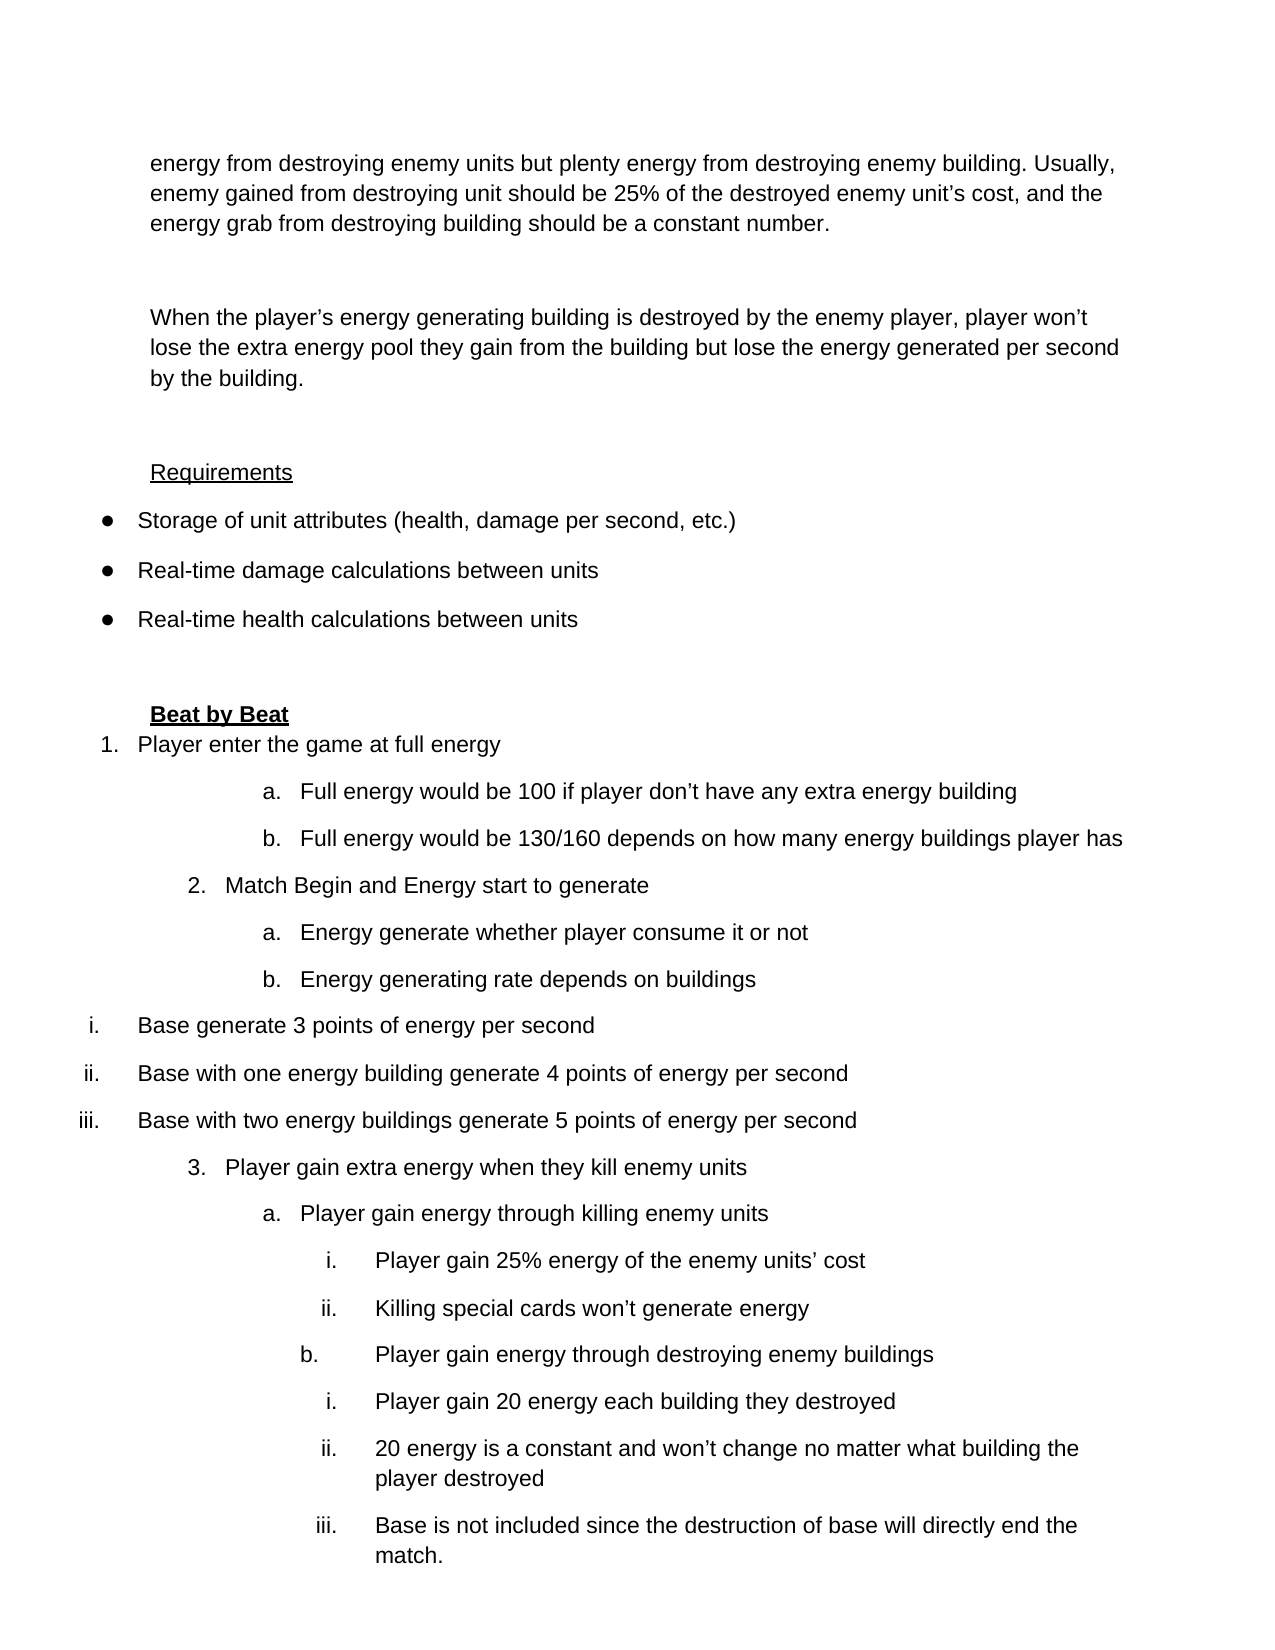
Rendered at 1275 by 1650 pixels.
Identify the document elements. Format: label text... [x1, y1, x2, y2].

text When the player’s energy generating building is destroyed by the enemy player, player won’t lose the extra energy pool they gain from the building but lose the energy generated per second by the building. [150, 304, 1122, 391]
list Base with two energy buildings generate 5 points of energy per second [78, 1107, 1275, 1133]
list Player gain energy through destroying enemy buildings [300, 1341, 1275, 1368]
list Player enter the game at full energy [100, 731, 1275, 757]
list Base with one energy building generate 4 points of energy per second [83, 1060, 1275, 1086]
list Energy generate whether player consume it or not [262, 919, 1275, 945]
list Player gain extra energy when they kill enemy units [187, 1153, 1275, 1180]
list Base is not included since the destruction of base will directly end the match. [316, 1512, 1078, 1569]
text energy from destroying enemy units but plenty energy from destroying enemy building. Usually, enemy gained from destroying unit should be 25% of the destroyed enemy unit’s cost, and the energy grab from destroying building should be a constant number. [150, 150, 1118, 237]
list Killing special cards won’t generate energy [321, 1294, 1275, 1321]
text Requirements [150, 458, 1275, 485]
list Energy generating rate depends on buildings [262, 966, 1275, 992]
list 20 energy is a constant and won’t change no matter what building the player destroyed [321, 1435, 1080, 1492]
subtitle Beat by Beat [150, 701, 1275, 727]
list Storage of unit attributes (health, damage per second, etc.) [100, 505, 1275, 534]
list Real-time health calculations between units [100, 604, 1275, 633]
list Player gain 20 energy each building they destroyed [326, 1388, 1275, 1415]
list Match Begin and Energy start to generate [187, 872, 1275, 898]
list Player gain 25% energy of the enemy units’ cost [326, 1247, 1275, 1274]
list Full energy would be 130/160 depends on how many energy buildings player has [262, 825, 1275, 851]
list Base generate 3 points of energy per second [88, 1012, 1275, 1039]
list Full energy would be 100 if player don’t have any extra energy building [262, 778, 1275, 804]
list Player gain energy through killing enemy units [262, 1200, 1275, 1227]
list Real-time damage calculations between units [100, 555, 1275, 583]
